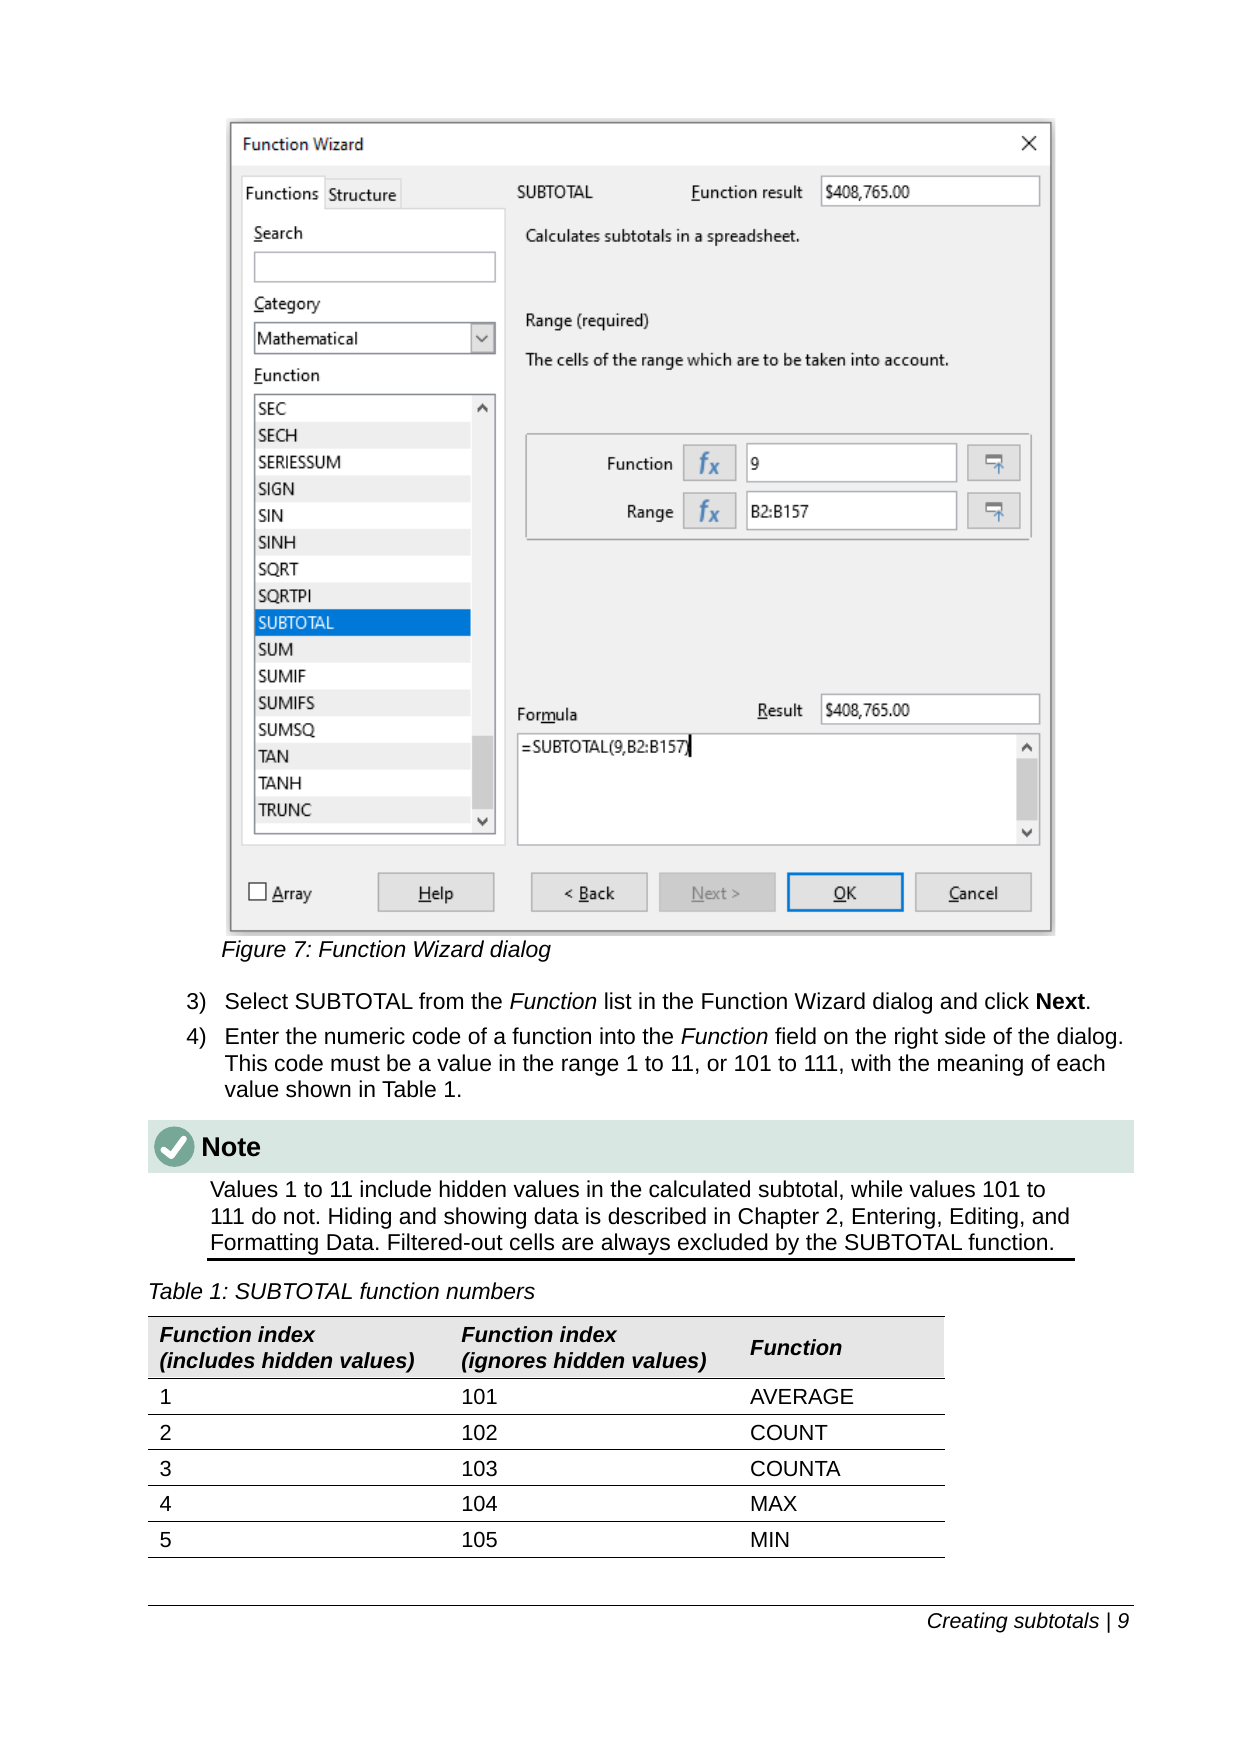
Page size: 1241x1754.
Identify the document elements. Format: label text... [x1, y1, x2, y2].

table_cell AVERAGE [738, 1379, 944, 1413]
table_cell 102 [449, 1415, 738, 1449]
table_header Function [738, 1317, 944, 1377]
table_cell MAX [738, 1486, 944, 1521]
subtitle Note [148, 1120, 1134, 1173]
table_cell COUNT [738, 1415, 944, 1449]
table_cell 104 [449, 1486, 738, 1521]
table_cell 101 [449, 1379, 738, 1413]
table_cell 105 [449, 1522, 738, 1557]
table_cell COUNTA [738, 1450, 944, 1485]
table_cell 5 [148, 1522, 449, 1557]
text Figure 7: Function Wizard dialog [221, 118, 1060, 962]
list Enter the numeric code of a function into the Function field on the right side of the dialog. This code must be a value in the range 1 to 11, or 101 to 111, with the meaning of each value shown in Table 1. [207, 1023, 1134, 1102]
table_header Function index (includes hidden values) [148, 1317, 449, 1377]
table_cell 4 [148, 1486, 449, 1521]
picture [226, 118, 1056, 936]
text Table 1: SUBTOTAL function numbers [148, 1278, 1134, 1304]
table_header Function index (ignores hidden values) [449, 1317, 738, 1377]
table_cell 2 [148, 1415, 449, 1449]
table_cell 3 [148, 1450, 449, 1485]
table_cell 1 [148, 1379, 449, 1413]
list Select SUBTOTAL from the Function list in the Function Wizard dialog and click Next. [207, 988, 1134, 1014]
text Values 1 to 11 include hidden values in the calculated subtotal, while values 101 to 111 do not. Hiding and showing data is described in Chapter 2, Entering, Editing, and Formatting Data. Filtered-out cells are always excluded by the SUBTOTAL function. [207, 1173, 1075, 1258]
table_cell 103 [449, 1450, 738, 1485]
table_cell MIN [738, 1522, 944, 1557]
